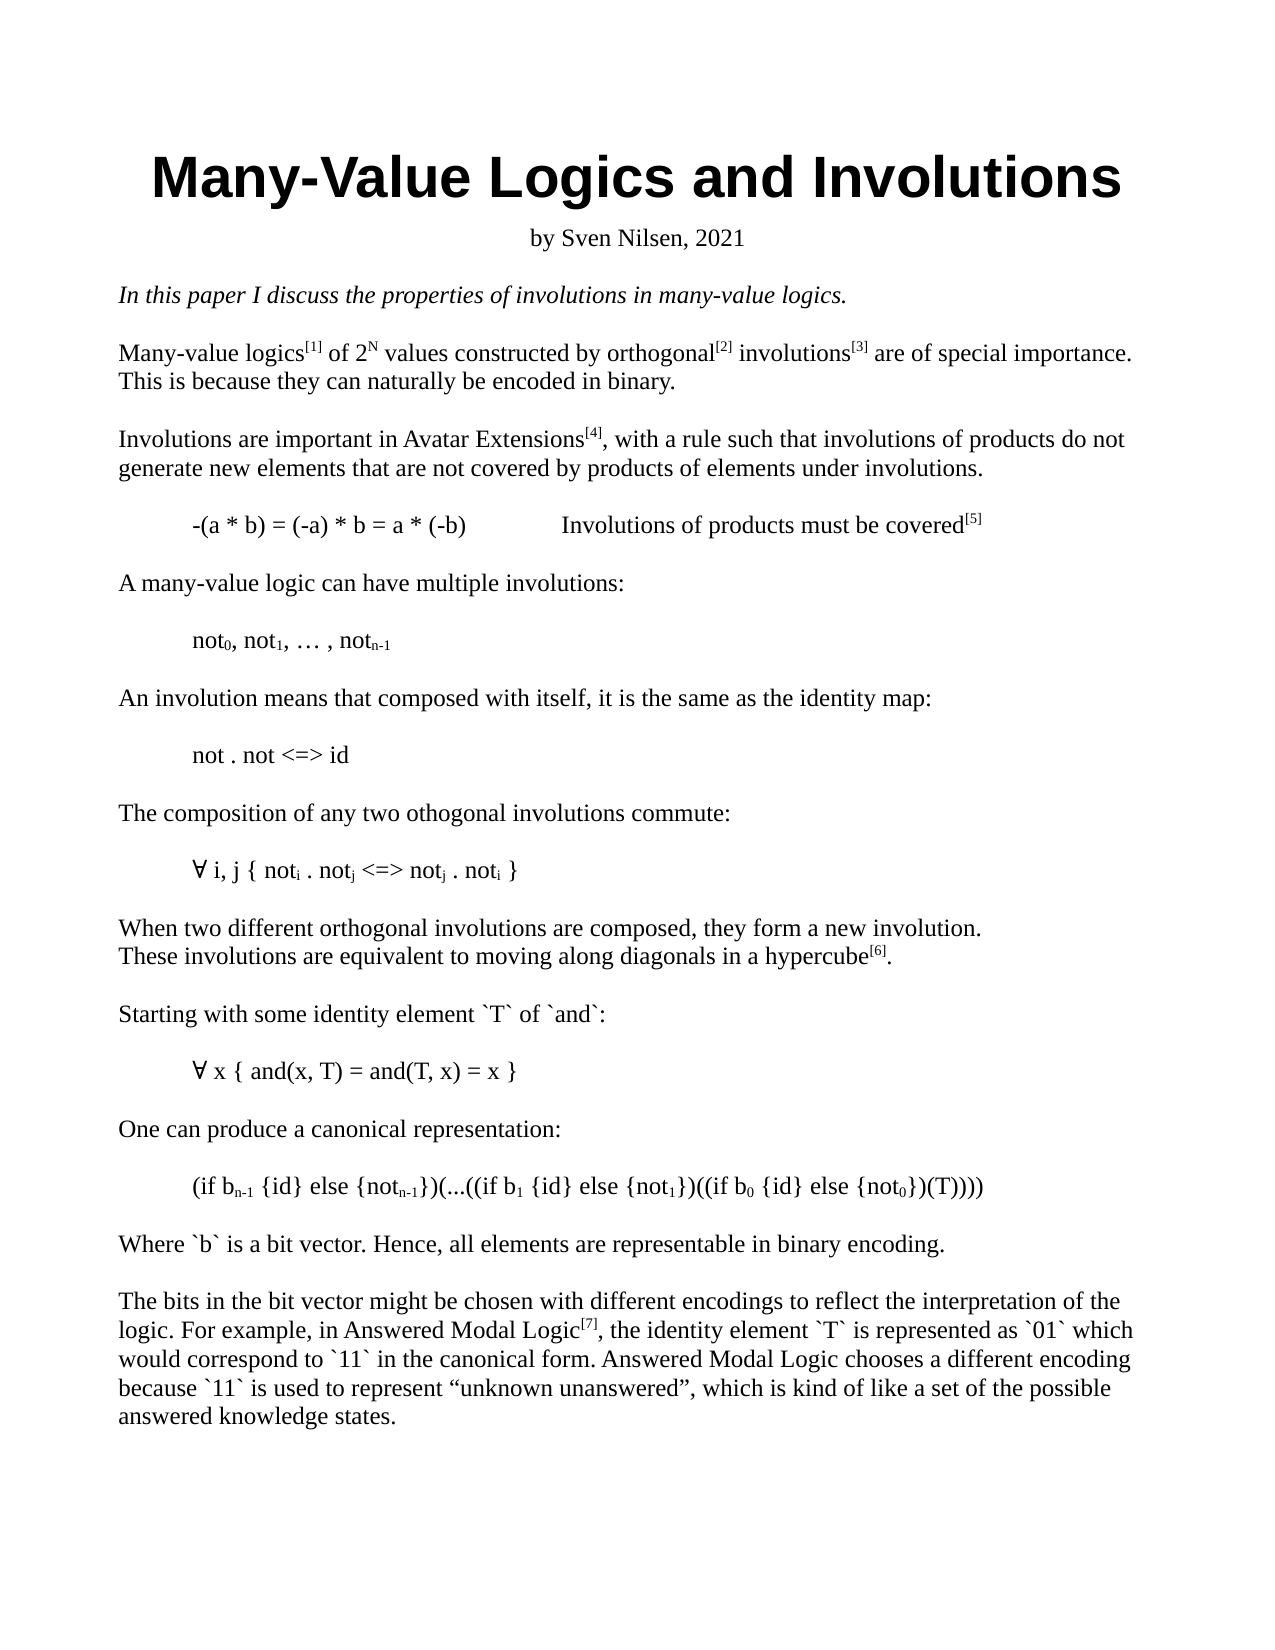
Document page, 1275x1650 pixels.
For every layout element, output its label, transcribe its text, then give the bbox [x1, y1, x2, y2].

text Many-value logics[1] of 2N values constructed by orthogonal[2] involutions[3] are of special importance. [118, 338, 1157, 366]
text by Sven Nilsen, 2021 [118, 223, 1157, 251]
text Where `b` is a bit vector. Hence, all elements are representable in binary encoding. [118, 1229, 1157, 1258]
text A many-value logic can have multiple involutions: [118, 568, 1157, 596]
text Starting with some identity element `T` of `and`: [118, 999, 1157, 1028]
text not0, not1, … , notn-1 [118, 625, 1157, 654]
text Involutions are important in Avatar Extensions[4], with a rule such that involutions of products do not generate new elements that are not covered by products of elements under involutions. [118, 424, 1157, 481]
text When two different orthogonal involutions are composed, they form a new involution. [118, 913, 1157, 941]
title Many-Value Logics and Involutions [118, 143, 1157, 210]
text One can produce a canonical representation: [118, 1114, 1157, 1143]
text -(a * b) = (-a) * b = a * (-b) Involutions of products must be covered[5] [118, 510, 1157, 539]
text This is because they can naturally be encoded in binary. [118, 366, 1157, 395]
text ∀ x { and(x, T) = and(T, x) = x } [118, 1056, 1157, 1085]
text The bits in the bit vector might be chosen with different encodings to reflect the interpretation of the logic. For example, in Answered Modal Logic[7], the identity element `T` is represented as `01` which would correspond to `11` in the canonical form. Answered Modal Logic chooses a different encoding because `11` is used to represent “unknown unanswered”, which is kind of like a set of the possible answered knowledge states. [118, 1286, 1157, 1430]
text In this paper I discuss the properties of involutions in many-value logics. [118, 280, 1157, 309]
text The composition of any two othogonal involutions commute: [118, 798, 1157, 826]
text An involution means that composed with itself, it is the same as the identity map: [118, 683, 1157, 711]
text (if bn-1 {id} else {notn-1})(...((if b1 {id} else {not1})((if b0 {id} else {not0})(T)))) [118, 1171, 1157, 1200]
text ∀ i, j { noti . notj <=> notj . noti } [118, 855, 1157, 884]
text not . not <=> id [118, 740, 1157, 769]
text These involutions are equivalent to moving along diagonals in a hypercube[6]. [118, 941, 1157, 970]
